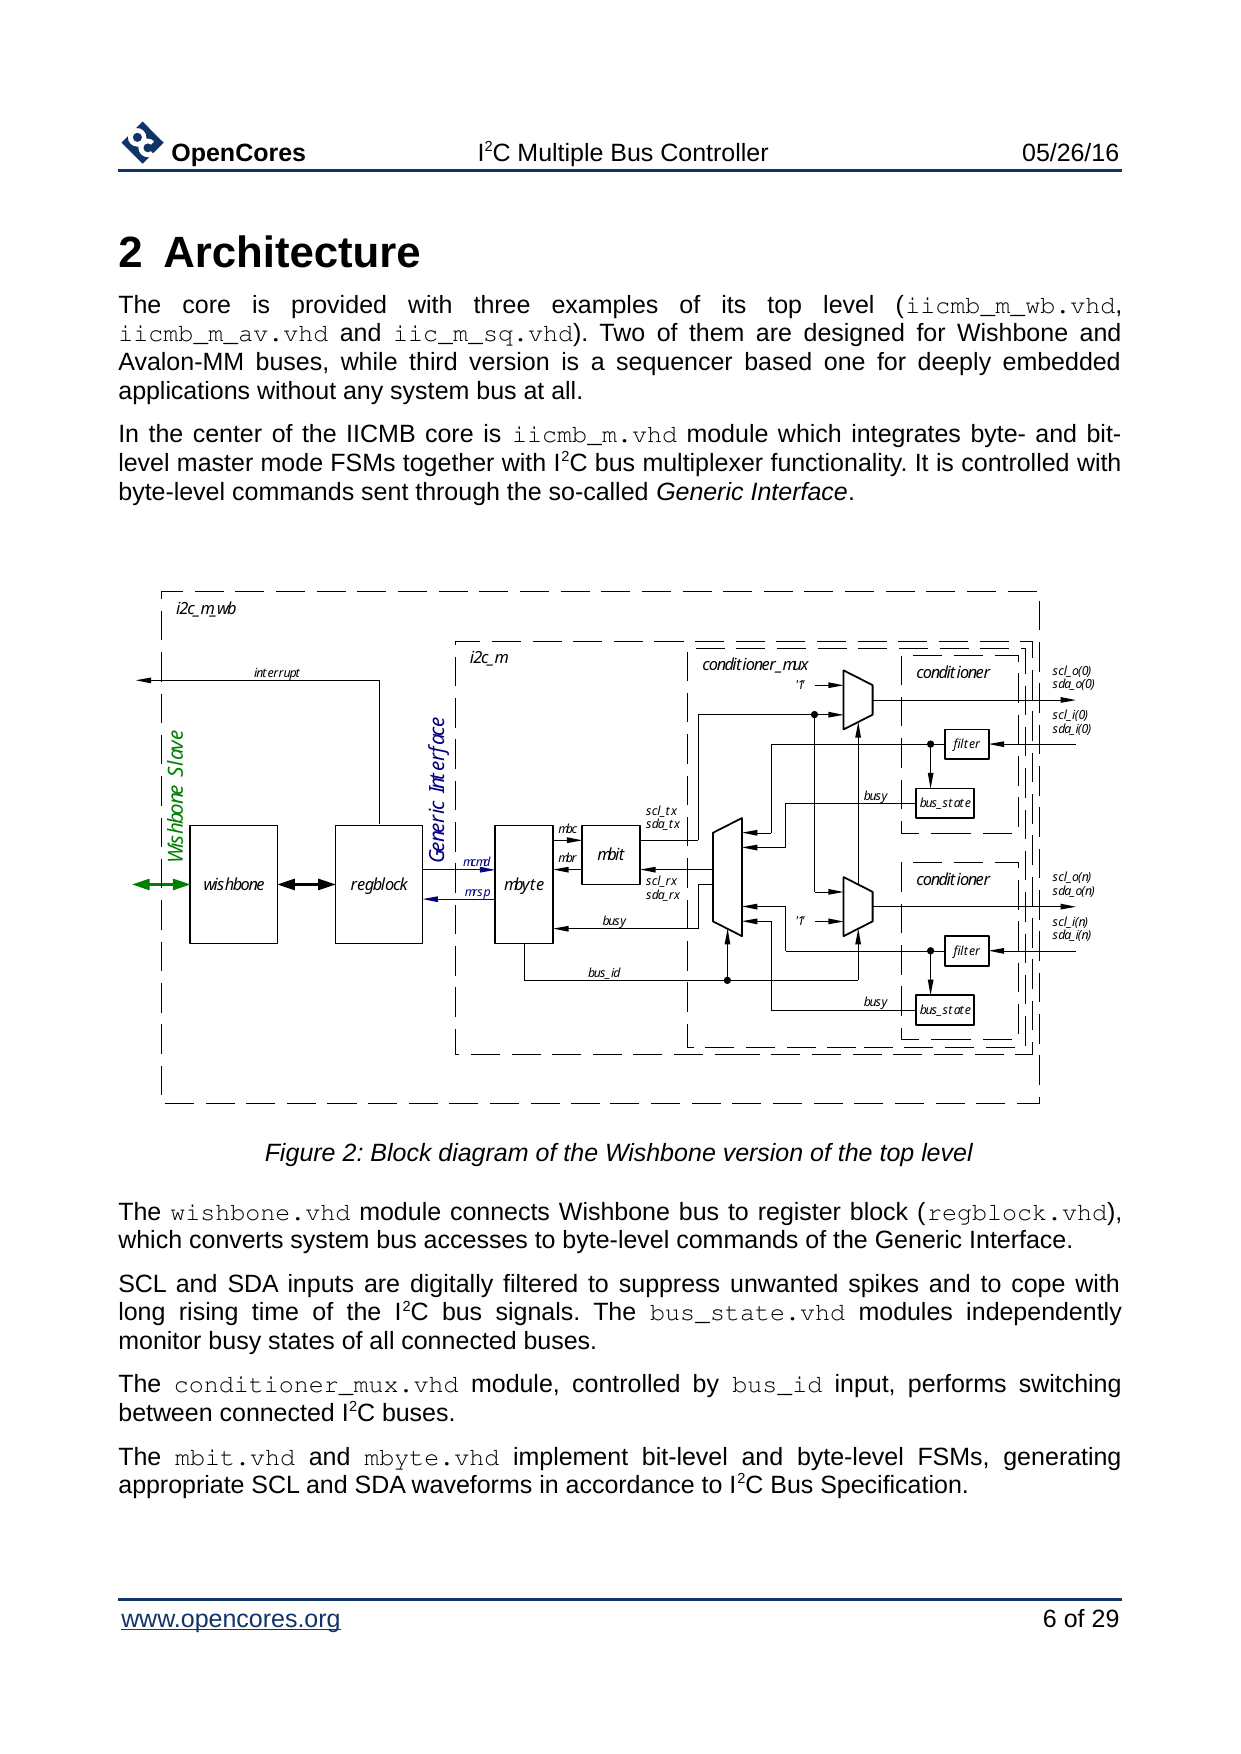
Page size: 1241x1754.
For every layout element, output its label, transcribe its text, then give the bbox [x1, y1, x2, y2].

subtitle Architecture [118, 227, 1122, 277]
text The mbit.vhd and mbyte.vhd implement bit-level and byte-level FSMs, generating appropriate SCL and SDA waveforms in accordance to I2C Bus Specification. [118, 1442, 1122, 1499]
text SCL and SDA inputs are digitally filtered to suppress unwanted spikes and to cope with long rising time of the I2C bus signals. The bus_state.vhd modules independently monitor busy states of all connected buses. [118, 1269, 1122, 1355]
text The conditioner_mux.vhd module, controlled by bus_id input, performs switching between connected I2C buses. [118, 1369, 1122, 1427]
text In the center of the IICMB core is iicmb_m.vhd module which integrates byte- and bit-level master mode FSMs together with I2C bus multiplexer functionality. It is controlled with byte-level commands sent through the so-called Generic Interface. [118, 419, 1122, 505]
text The wishbone.vhd module connects Wishbone bus to register block (regblock.vhd), which converts system bus accesses to byte-level commands of the Generic Interface. [118, 1167, 1122, 1254]
text The core is provided with three examples of its top level (iicmb_m_wb.vhd, iicmb_m_av.vhd and iic_m_sq.vhd). Two of them are designed for Wishbone and Avalon-MM buses, while third version is a sequencer based one for deeply embedded applications without any system bus at all. [118, 289, 1122, 404]
text Figure 2: Block diagram of the Wishbone version of the top level [118, 548, 1122, 1167]
text [118, 520, 1122, 548]
